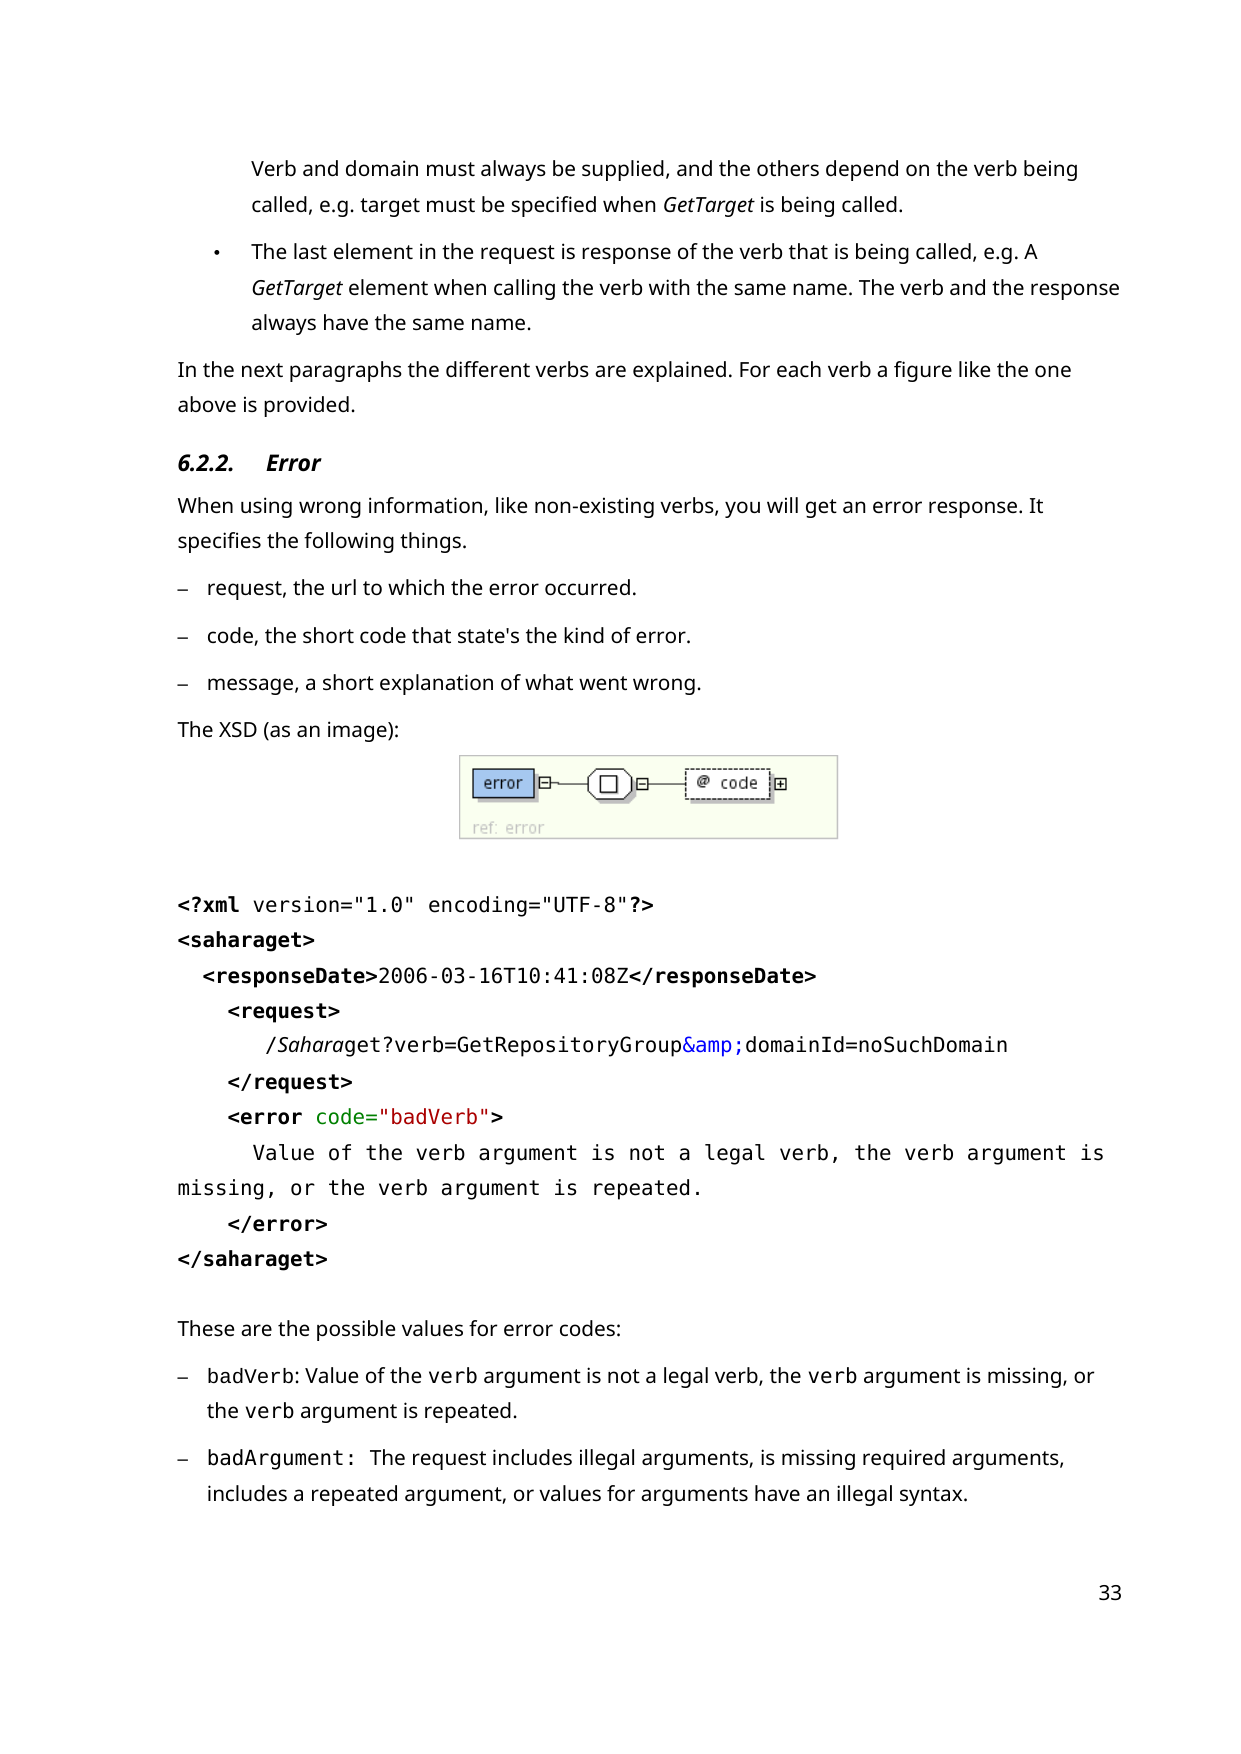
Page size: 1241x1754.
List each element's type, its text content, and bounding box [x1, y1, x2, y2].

picture [459, 755, 841, 842]
text In the next paragraphs the different verbs are explained. For each verb a figure like the one above is provided. [177, 348, 1122, 419]
text The XSD (as an image): [177, 708, 1122, 743]
subtitle Error [177, 443, 1122, 478]
text <?xml version="1.0" encoding="UTF-8"?> <saharaget> <responseDate>2006-03-16T10:41:08Z</responseDate> <request> /Saharaget?verb=GetRepositoryGroup&amp;domainId=noSuchDomain </request> <error code="badVerb"> Value of the verb argument is not a legal verb, the verb argument is missing, or the verb argument is repeated. </error> </saharaget> [177, 882, 1122, 1307]
list Verb and domain must always be supplied, and the others depend on the verb being called, e.g. target must be specified when GetTarget is being called. [213, 148, 1122, 218]
list badArgument: The request includes illegal arguments, is missing required arguments, includes a repeated argument, or values for arguments have an illegal syntax. [177, 1437, 1122, 1507]
list code, the short code that state's the kind of error. [177, 614, 1122, 649]
text When using wrong information, like non-existing verbs, you will get an error response. It specifies the following things. [177, 484, 1122, 555]
list badVerb: Value of the verb argument is not a legal verb, the verb argument is missing, or the verb argument is repeated. [177, 1354, 1122, 1425]
list request, the url to which the error occurred. [177, 567, 1122, 602]
text These are the possible values for error codes: [177, 1307, 1122, 1342]
list message, a short explanation of what went wrong. [177, 661, 1122, 696]
list The last element in the request is response of the verb that is being called, e.g. A GetTarget element when calling the verb with the same name. The verb and the response always have the same name. [213, 230, 1122, 336]
